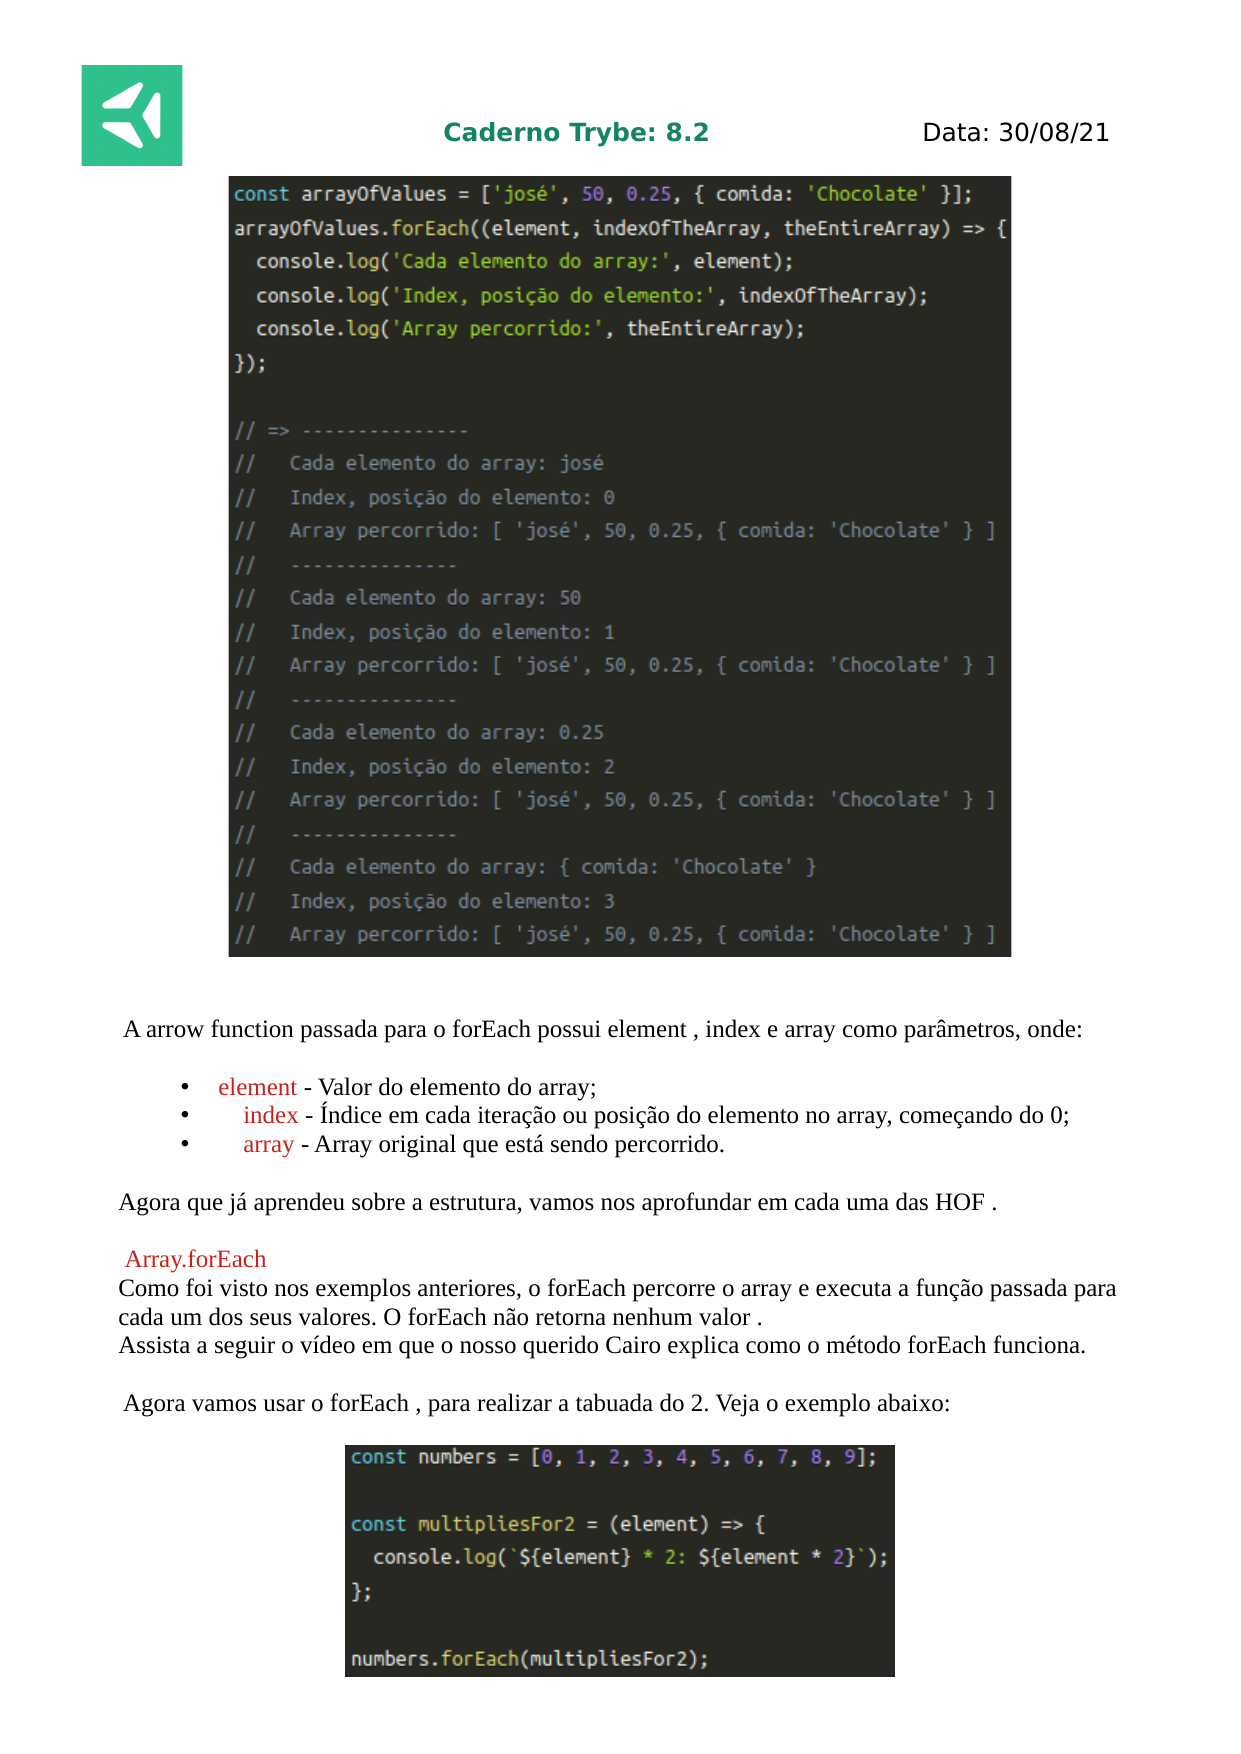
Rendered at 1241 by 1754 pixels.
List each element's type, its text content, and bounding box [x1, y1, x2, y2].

picture [228, 176, 1012, 957]
text Agora vamos usar o forEach , para realizar a tabuada do 2. Veja o exemplo abaixo: [118, 1388, 1122, 1417]
text Como foi visto nos exemplos anteriores, o forEach percorre o array e executa a função passada para cada um dos seus valores. O forEach não retorna nenhum valor . [118, 1273, 1122, 1330]
text Array.forEach [118, 1244, 1122, 1273]
list array - Array original que está sendo percorrido. [181, 1129, 1122, 1158]
text Agora que já aprendeu sobre a estrutura, vamos nos aprofundar em cada uma das HOF . [118, 1187, 1122, 1215]
list index - Índice em cada iteração ou posição do elemento no array, começando do 0; [181, 1100, 1122, 1129]
list element - Valor do elemento do array; [181, 1072, 1122, 1100]
text Assista a seguir o vídeo em que o nosso querido Cairo explica como o método forEach funciona. [118, 1330, 1122, 1359]
picture [345, 1445, 895, 1677]
text A arrow function passada para o forEach possui element , index e array como parâmetros, onde: [118, 1014, 1122, 1043]
picture [81, 65, 183, 166]
